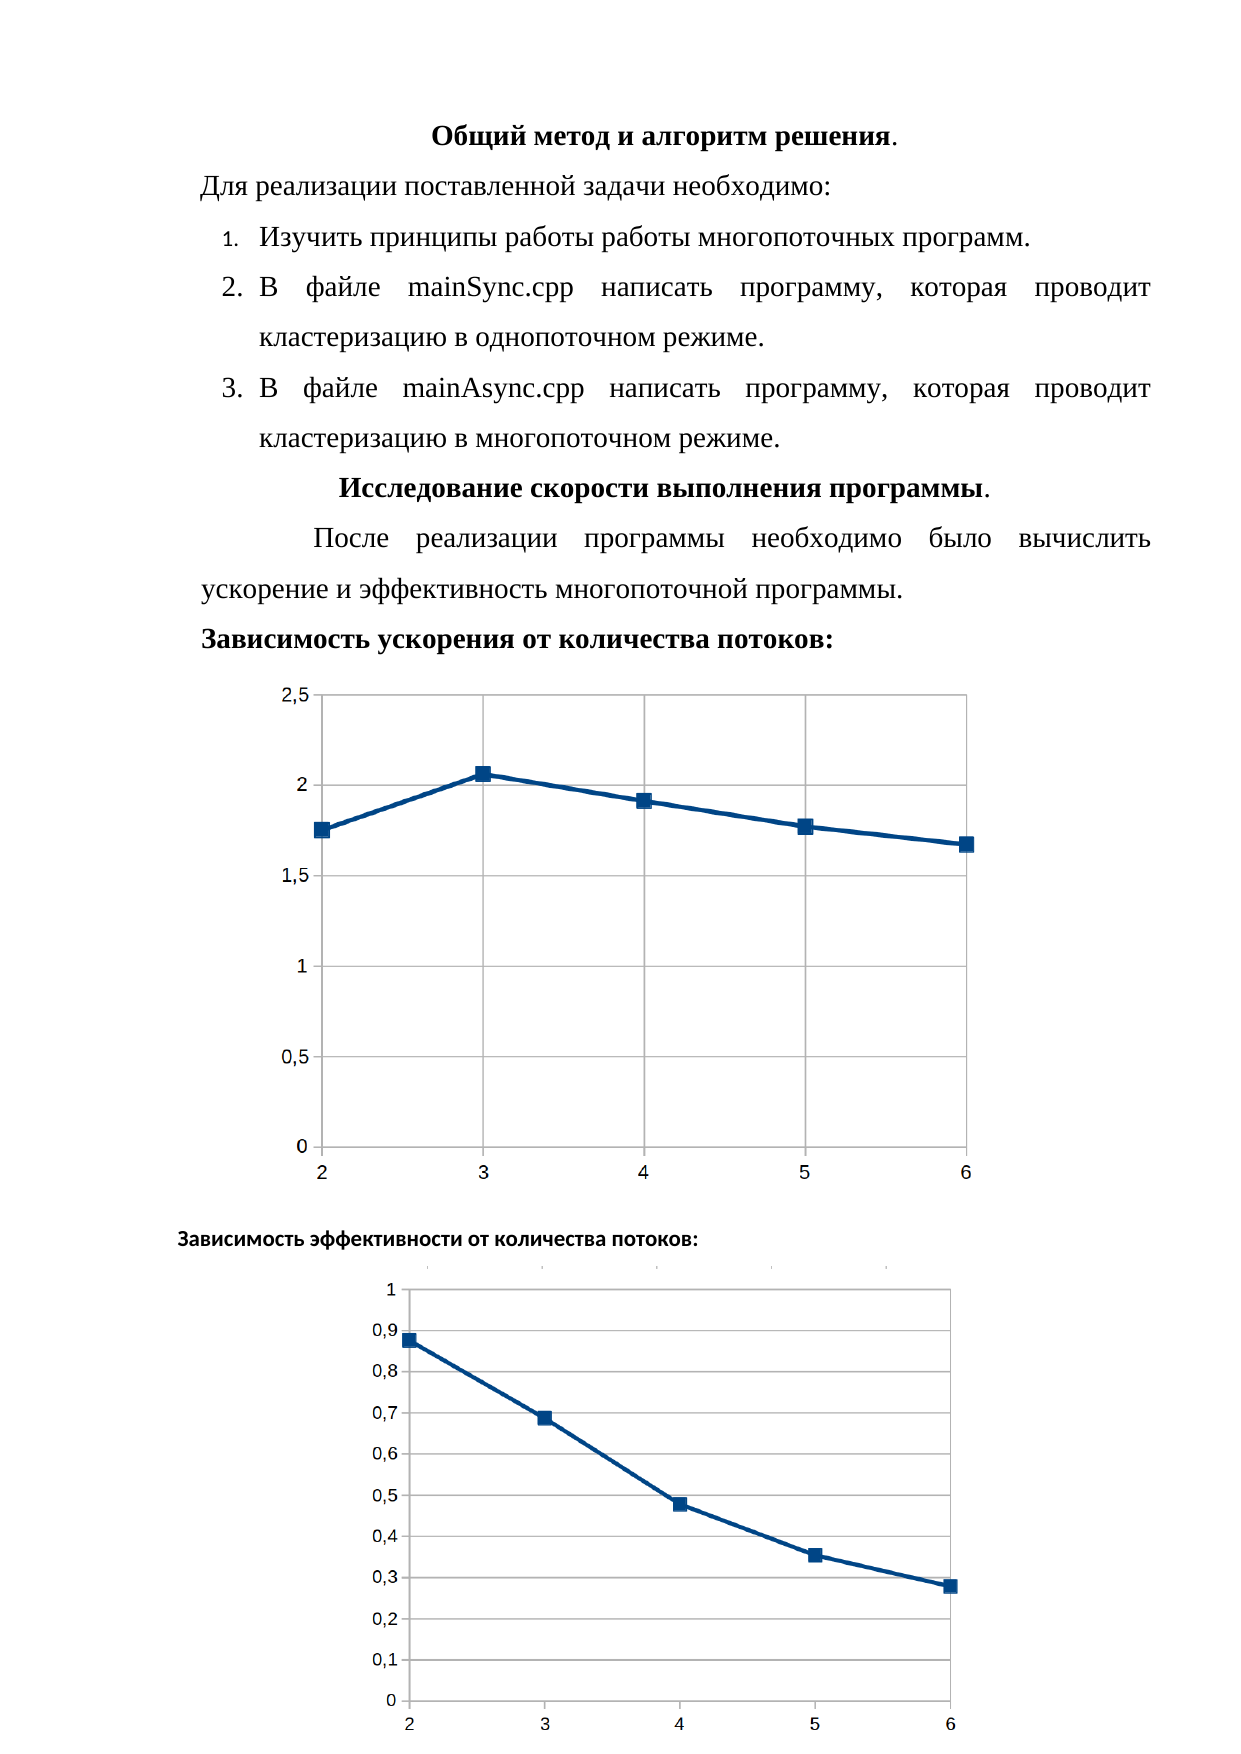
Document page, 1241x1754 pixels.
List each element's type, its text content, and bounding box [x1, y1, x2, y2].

list Изучить принципы работы работы многопоточных программ. [221, 219, 1152, 252]
list В файле mainSync.cpp написать программу, которая проводит кластеризацию в однопоточном режиме. [221, 269, 1152, 353]
picture [360, 1266, 969, 1741]
list В файле mainAsync.cpp написать программу, которая проводит кластеризацию в многопоточном режиме. [221, 370, 1152, 453]
list Зависимость эффективности от количества потоков: [177, 672, 1152, 1252]
picture [267, 672, 990, 1194]
text После реализации программы необходимо было вычислить ускорение и эффективность многопоточной программы. [201, 521, 1152, 604]
text Общий метод и алгоритм решения. [177, 118, 1152, 152]
text Исследование скорости выполнения программы. [177, 470, 1152, 504]
text Зависимость ускорения от количества потоков: [201, 621, 1152, 655]
text Для реализации поставленной задачи необходимо: [88, 168, 1152, 202]
